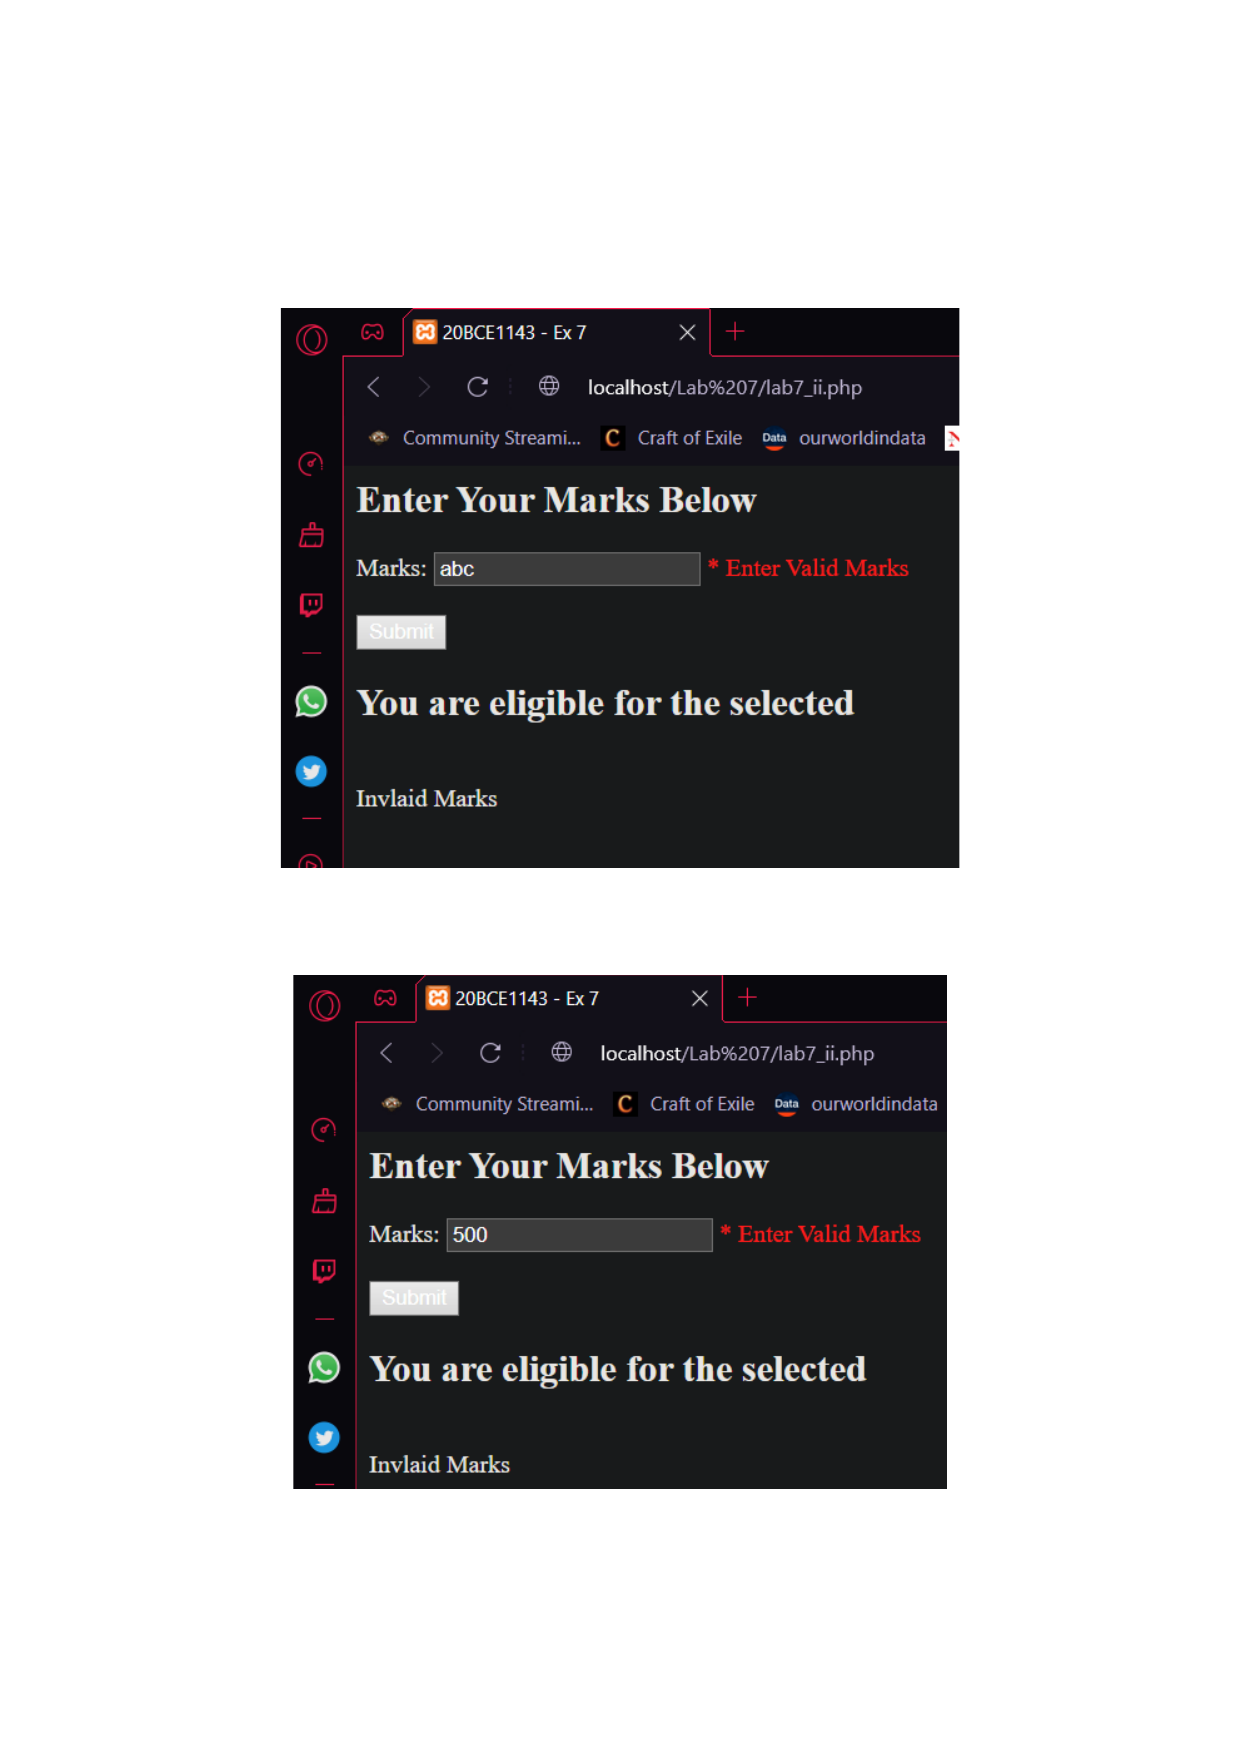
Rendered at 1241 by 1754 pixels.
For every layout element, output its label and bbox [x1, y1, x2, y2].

picture [293, 975, 947, 1489]
picture [280, 308, 960, 868]
